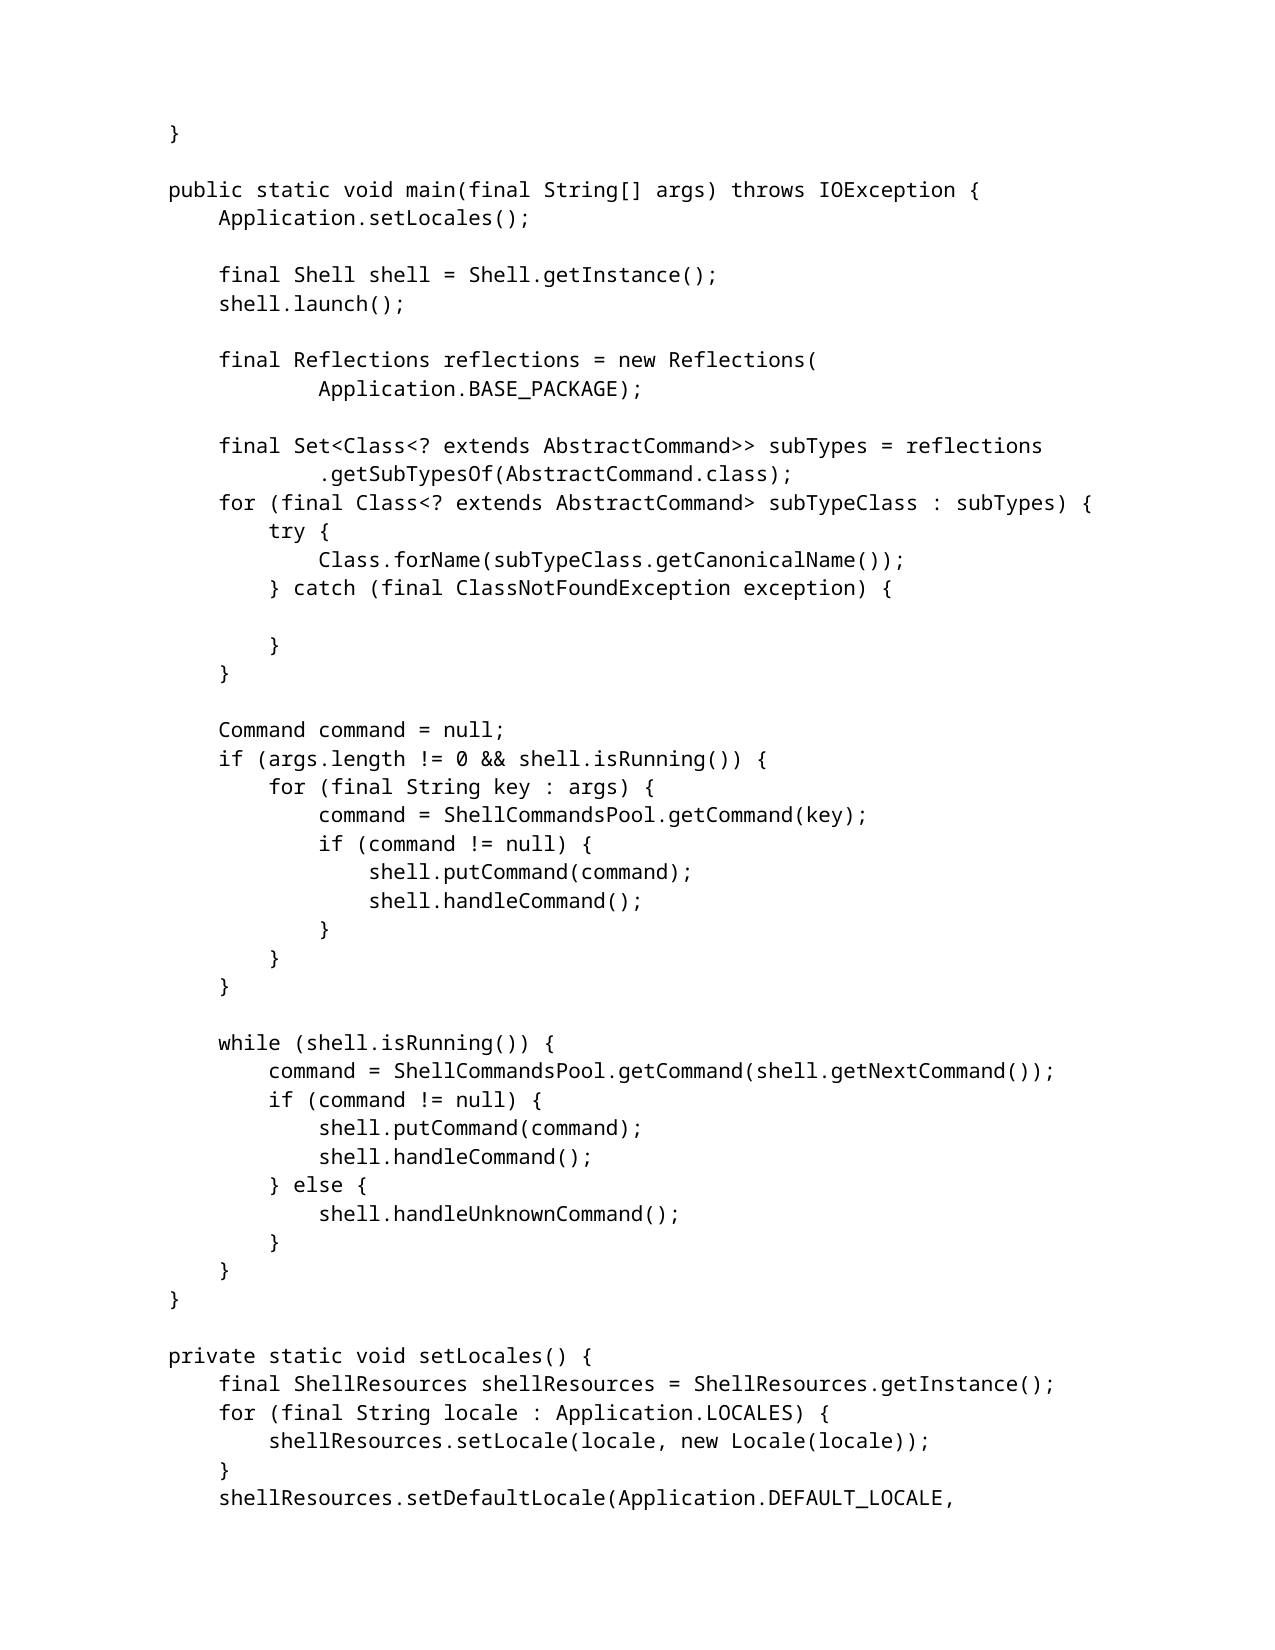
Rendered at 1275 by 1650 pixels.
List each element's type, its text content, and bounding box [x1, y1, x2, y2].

text for (final String locale : Application.LOCALES) { [118, 1398, 1157, 1426]
text } [118, 658, 1157, 687]
text shellResources.setLocale(locale, new Locale(locale)); [118, 1426, 1157, 1455]
text shell.handleUnknownCommand(); [118, 1199, 1157, 1227]
text while (shell.isRunning()) { [118, 1028, 1157, 1057]
text if (command != null) { [118, 1085, 1157, 1113]
text } [118, 118, 1157, 147]
text shell.handleCommand(); [118, 886, 1157, 914]
text } [118, 630, 1157, 658]
text if (args.length != 0 && shell.isRunning()) { [118, 744, 1157, 772]
text shell.putCommand(command); [118, 1113, 1157, 1142]
text private static void setLocales() { [118, 1341, 1157, 1369]
text command = ShellCommandsPool.getCommand(shell.getNextCommand()); [118, 1057, 1157, 1085]
text try { [118, 516, 1157, 545]
text if (command != null) { [118, 829, 1157, 857]
text command = ShellCommandsPool.getCommand(key); [118, 801, 1157, 829]
text } catch (final ClassNotFoundException exception) { [118, 573, 1157, 602]
text public static void main(final String[] args) throws IOException { [118, 175, 1157, 203]
text final ShellResources shellResources = ShellResources.getInstance(); [118, 1369, 1157, 1398]
text } [118, 971, 1157, 1000]
text .getSubTypesOf(AbstractCommand.class); [118, 459, 1157, 488]
text } [118, 1227, 1157, 1256]
text final Reflections reflections = new Reflections( [118, 346, 1157, 374]
text final Shell shell = Shell.getInstance(); [118, 260, 1157, 289]
text shell.launch(); [118, 289, 1157, 317]
text for (final String key : args) { [118, 772, 1157, 801]
text } [118, 1284, 1157, 1312]
text Application.BASE_PACKAGE); [118, 374, 1157, 402]
text final Set<Class<? extends AbstractCommand>> subTypes = reflections [118, 431, 1157, 459]
text } [118, 1455, 1157, 1483]
text } [118, 1256, 1157, 1284]
text Command command = null; [118, 715, 1157, 744]
text } [118, 914, 1157, 943]
text } else { [118, 1170, 1157, 1199]
text Application.setLocales(); [118, 203, 1157, 232]
text Class.forName(subTypeClass.getCanonicalName()); [118, 545, 1157, 573]
text } [118, 943, 1157, 971]
text shell.putCommand(command); [118, 857, 1157, 886]
text shellResources.setDefaultLocale(Application.DEFAULT_LOCALE, [118, 1483, 1157, 1512]
text shell.handleCommand(); [118, 1142, 1157, 1170]
text for (final Class<? extends AbstractCommand> subTypeClass : subTypes) { [118, 488, 1157, 516]
